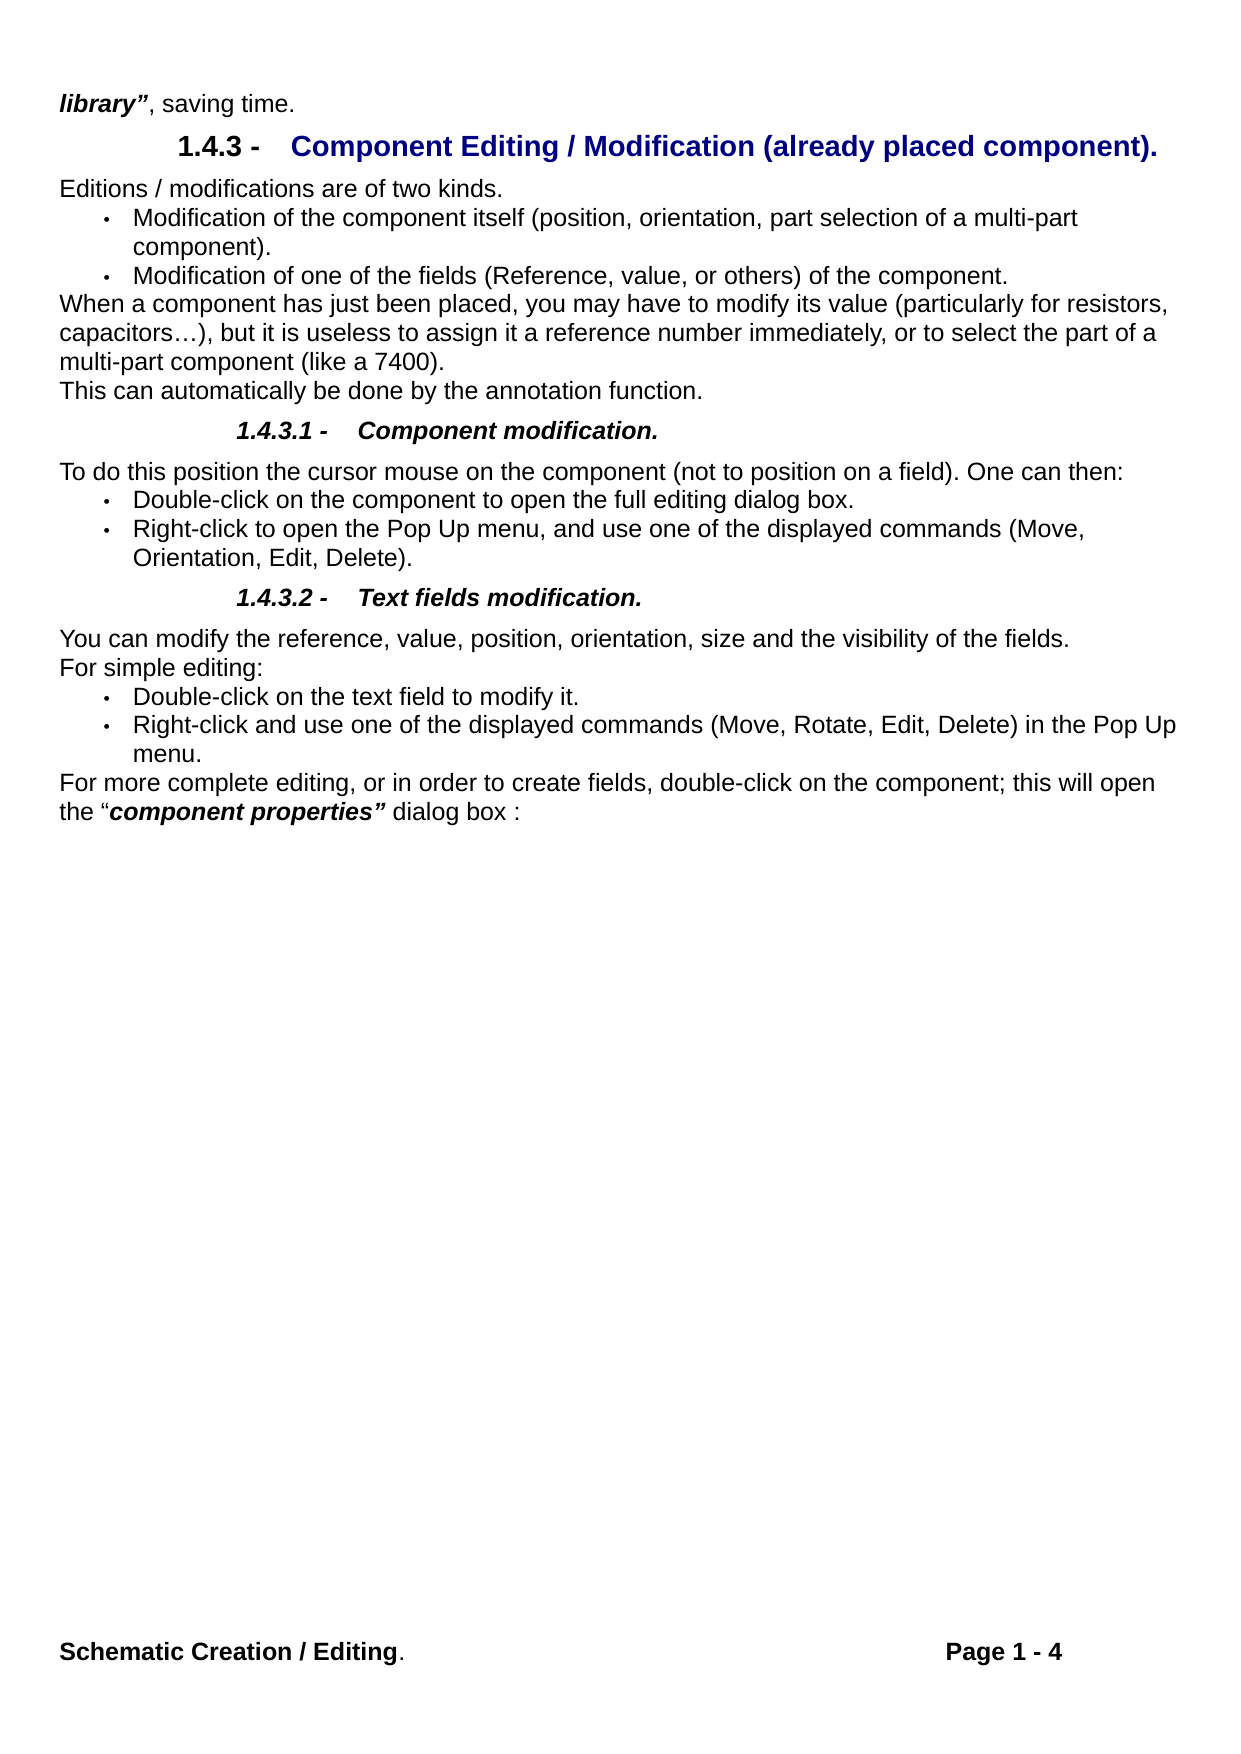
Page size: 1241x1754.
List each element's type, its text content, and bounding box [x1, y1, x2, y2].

subtitle Text fields modification. [236, 583, 1181, 612]
list Right-click to open the Pop Up menu, and use one of the displayed commands (Move, Orientation, Edit, Delete). [103, 514, 1181, 572]
text To do this position the cursor mouse on the component (not to position on a field). One can then: [59, 457, 1181, 485]
list Modification of one of the fields (Reference, value, or others) of the component. [103, 261, 1181, 289]
text For more complete editing, or in order to create fields, double-click on the component; this will open the “component properties” dialog box : [59, 768, 1181, 825]
text Editions / modifications are of two kinds. [59, 174, 1181, 203]
text library”, saving time. [59, 88, 1181, 117]
text This can automatically be done by the annotation function. [59, 376, 1181, 404]
subtitle Component Editing / Modification (already placed component). [177, 129, 1181, 163]
list Double-click on the component to open the full editing dialog box. [103, 485, 1181, 514]
subtitle Component modification. [236, 416, 1181, 445]
list Right-click and use one of the displayed commands (Move, Rotate, Edit, Delete) in the Pop Up menu. [103, 710, 1181, 768]
list Modification of the component itself (position, orientation, part selection of a multi-part component). [103, 203, 1181, 261]
text You can modify the reference, value, position, orientation, size and the visibility of the fields. [59, 624, 1181, 653]
list Double-click on the text field to modify it. [103, 681, 1181, 710]
text For simple editing: [59, 653, 1181, 681]
text When a component has just been placed, you may have to modify its value (particularly for resistors, capacitors…), but it is useless to assign it a reference number immediately, or to select the part of a multi-part component (like a 7400). [59, 289, 1181, 376]
